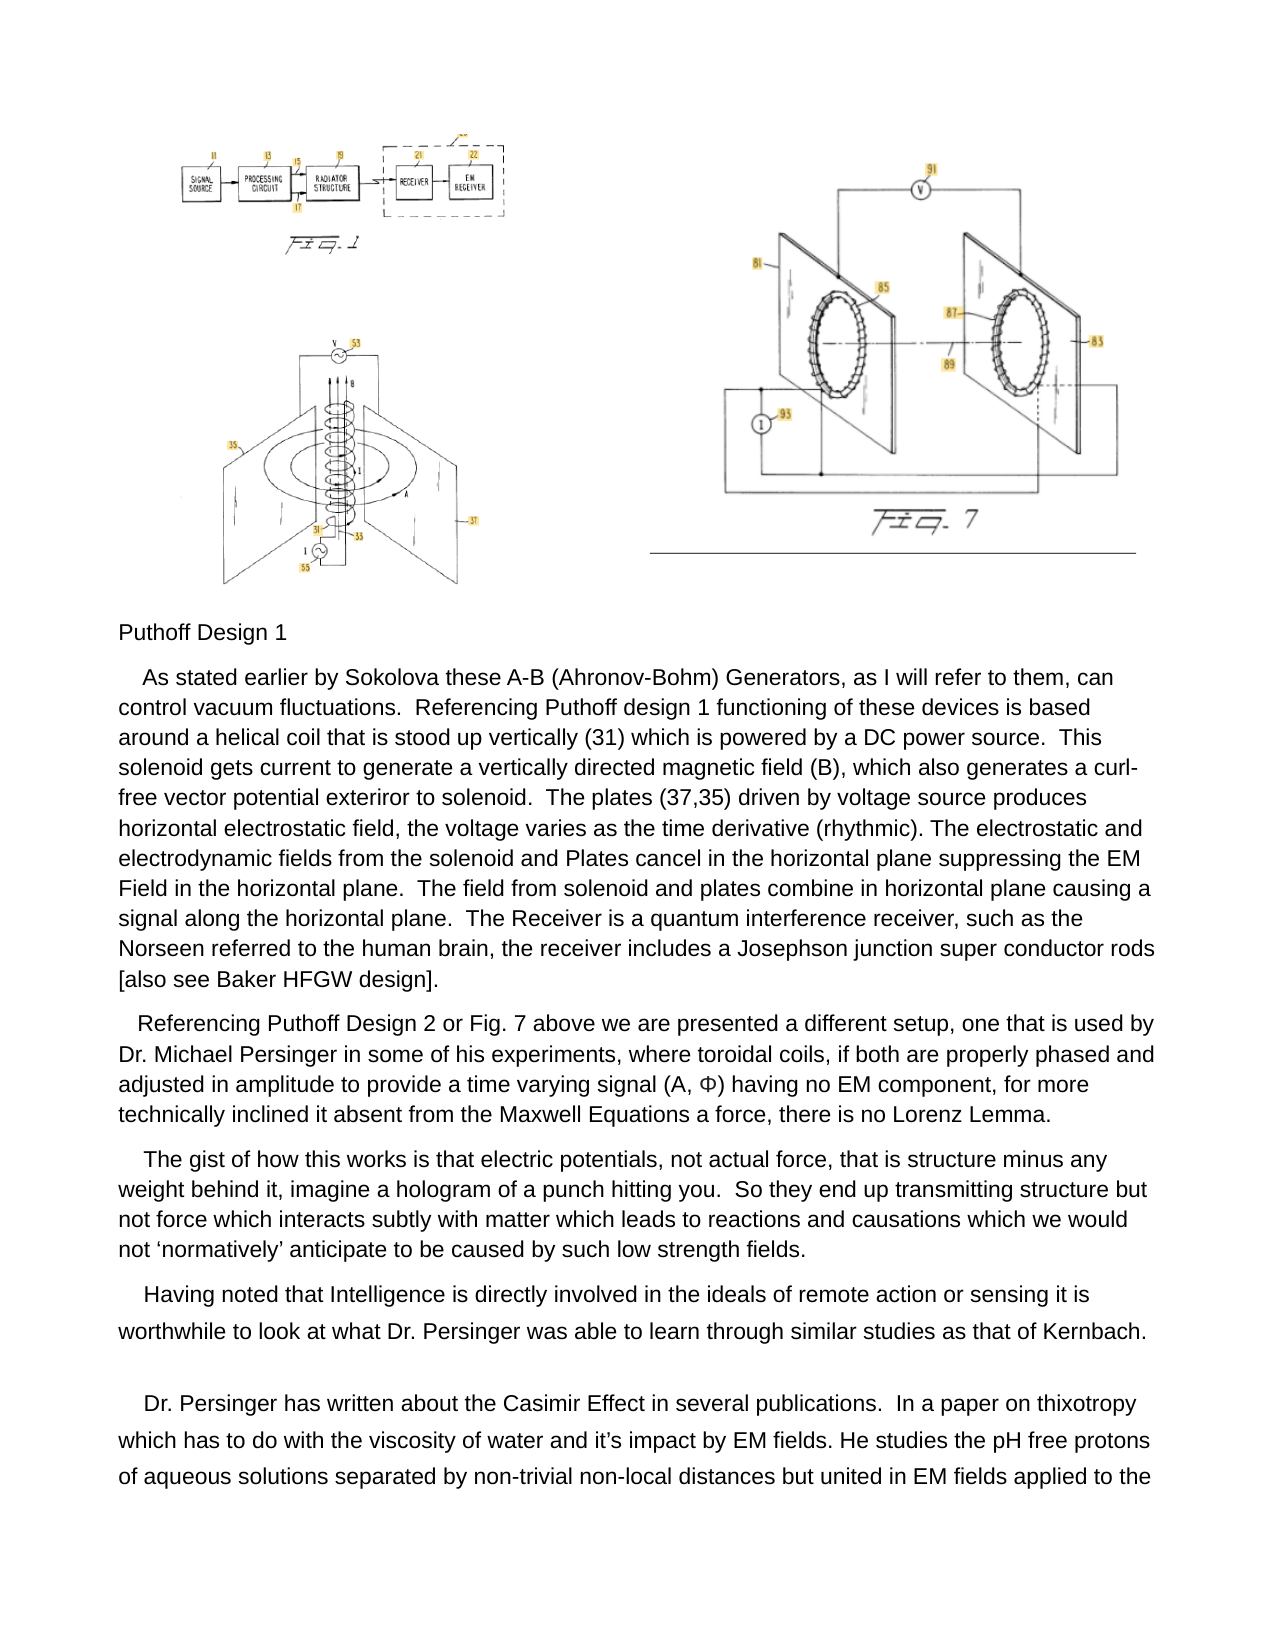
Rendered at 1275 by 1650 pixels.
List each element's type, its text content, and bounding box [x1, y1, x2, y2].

text Puthoff Design 1 [118, 619, 1157, 645]
picture [649, 139, 1137, 554]
text Dr. Persinger has written about the Casimir Effect in several publications. In a paper on thixotropy which has to do with the viscosity of water and it’s impact by EM fields. He studies the pH free protons of aqueous solutions separated by non-trivial non-local distances but united in EM fields applied to the [118, 1390, 1157, 1489]
text Referencing Puthoff Design 2 or Fig. 7 above we are presented a different setup, one that is used by Dr. Michael Persinger in some of his experiments, where toroidal coils, if both are properly phased and adjusted in amplitude to provide a time varying signal (A, Φ) having no EM component, for more technically inclined it absent from the Maxwell Equations a force, there is no Lorenz Lemma. [118, 1010, 1157, 1127]
picture [134, 134, 544, 594]
text As stated earlier by Sokolova these A-B (Ahronov-Bohm) Generators, as I will refer to them, can control vacuum fluctuations. Referencing Puthoff design 1 functioning of these devices is based around a helical coil that is stood up vertically (31) which is powered by a DC power source. This solenoid gets current to generate a vertically directed magnetic field (B), which also generates a curl-free vector potential exteriror to solenoid. The plates (37,35) driven by voltage source produces horizontal electrostatic field, the voltage varies as the time derivative (rhythmic). The electrostatic and electrodynamic fields from the solenoid and Plates cancel in the horizontal plane suppressing the EM Field in the horizontal plane. The field from solenoid and plates combine in horizontal plane causing a signal along the horizontal plane. The Receiver is a quantum interference receiver, such as the Norseen referred to the human brain, the receiver includes a Josephson junction super conductor rods [also see Baker HFGW design]. [118, 663, 1157, 992]
text Having noted that Intelligence is directly involved in the ideals of remote action or sensing it is worthwhile to look at what Dr. Persinger was able to learn through similar studies as that of Kernbach. [118, 1281, 1157, 1344]
text The gist of how this works is that electric potentials, not actual force, that is structure minus any weight behind it, imagine a hologram of a punch hitting you. So they end up transmitting structure but not force which interacts subtly with matter which leads to reactions and causations which we would not ‘normatively’ anticipate to be caused by such low strength fields. [118, 1146, 1157, 1263]
